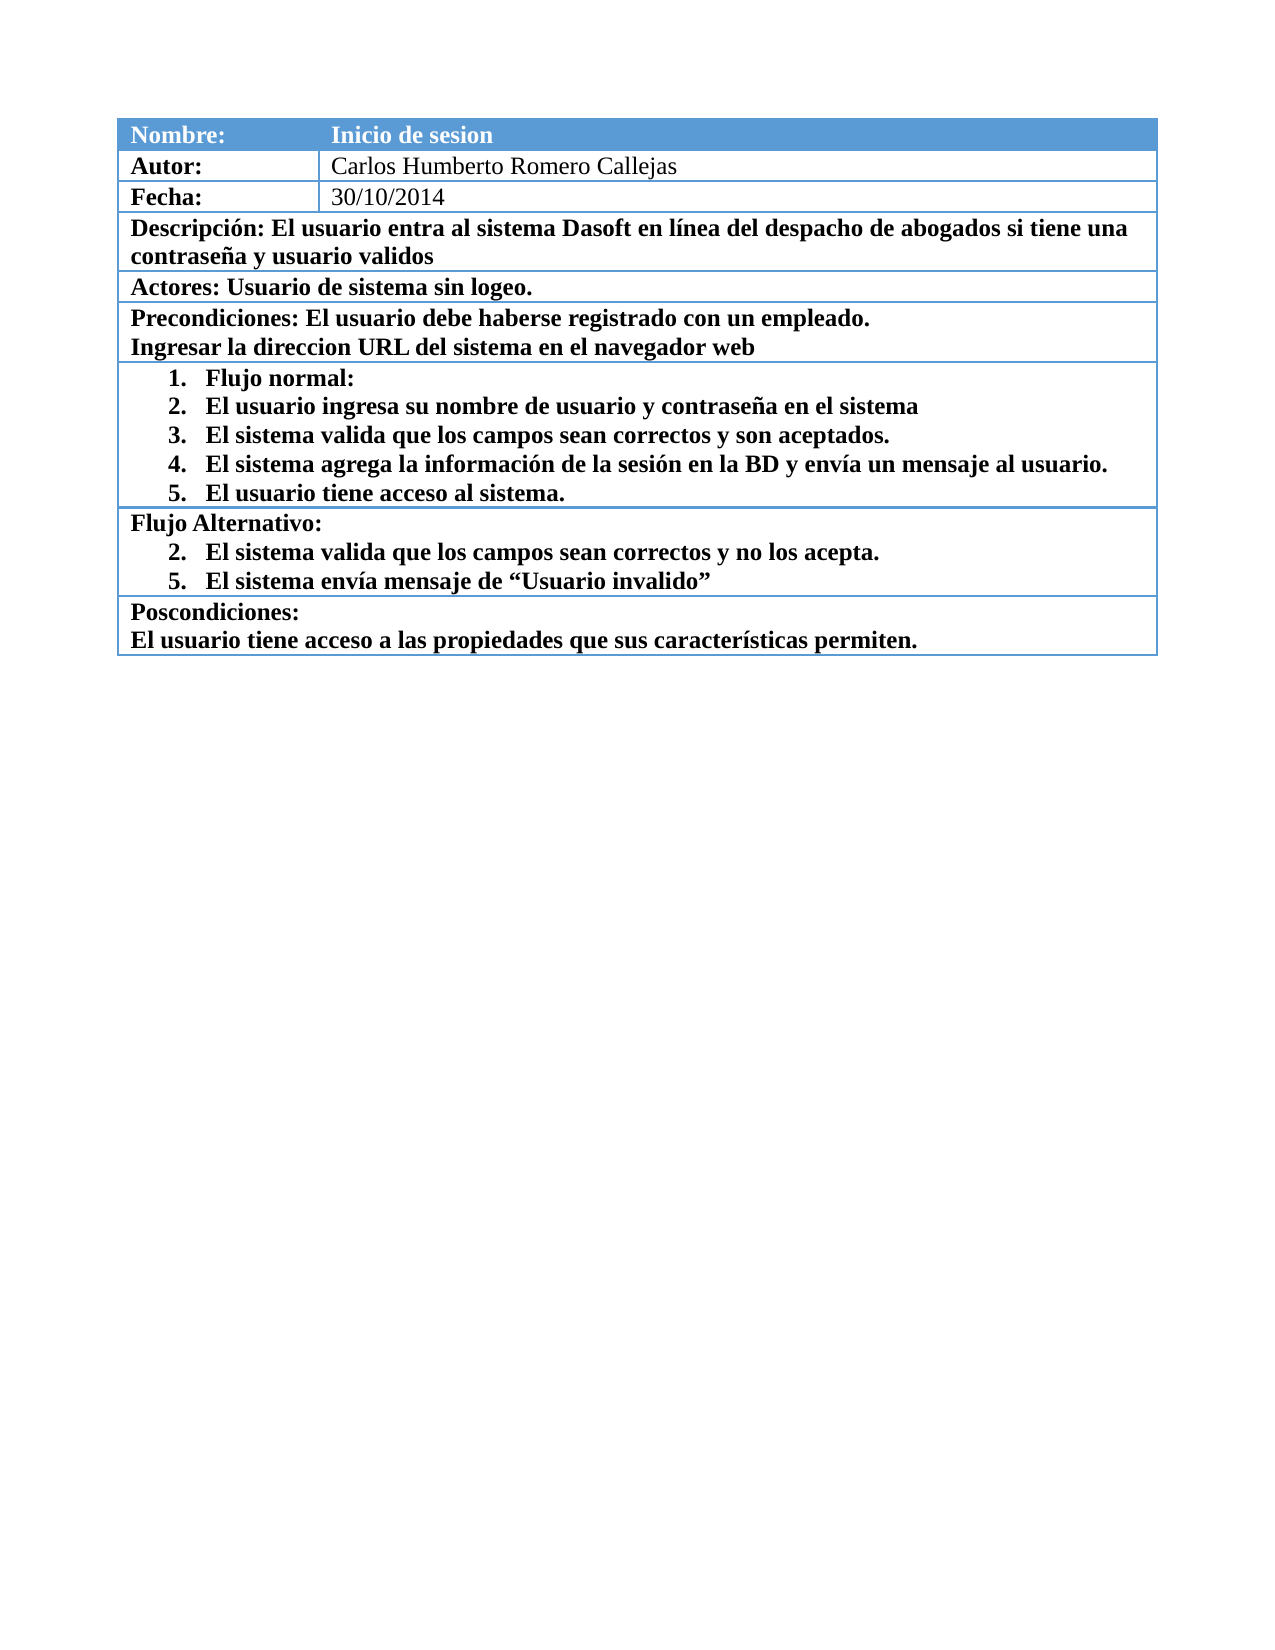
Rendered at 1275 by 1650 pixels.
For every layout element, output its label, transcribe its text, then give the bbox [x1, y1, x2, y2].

table_cell Fecha: [119, 182, 318, 211]
table_cell Autor: [119, 151, 318, 180]
table_cell Actores: Usuario de sistema sin logeo. [119, 272, 1156, 301]
table_header Inicio de sesion [320, 120, 1156, 149]
table_cell Carlos Humberto Romero Callejas [320, 151, 1156, 180]
table_cell 30/10/2014 [320, 182, 1156, 211]
table_cell Flujo Alternativo: 2. El sistema valida que los campos sean correctos y no los acepta. 5. El sistema envía mensaje de “Usuario invalido” [119, 509, 1156, 595]
table_cell Descripción: El usuario entra al sistema Dasoft en línea del despacho de abogados si tiene una contraseña y usuario validos [119, 213, 1156, 270]
table_cell Poscondiciones: El usuario tiene acceso a las propiedades que sus características permiten. [119, 597, 1156, 654]
table_cell Flujo normal: El usuario ingresa su nombre de usuario y contraseña en el sistema El sistema valida que los campos sean correctos y son aceptados. El sistema agrega la información de la sesión en la BD y envía un mensaje al usuario. El usuario tiene acceso al sistema. [119, 363, 1156, 506]
table_header Nombre: [119, 120, 318, 149]
table_cell Precondiciones: El usuario debe haberse registrado con un empleado. Ingresar la direccion URL del sistema en el navegador web [119, 303, 1156, 361]
